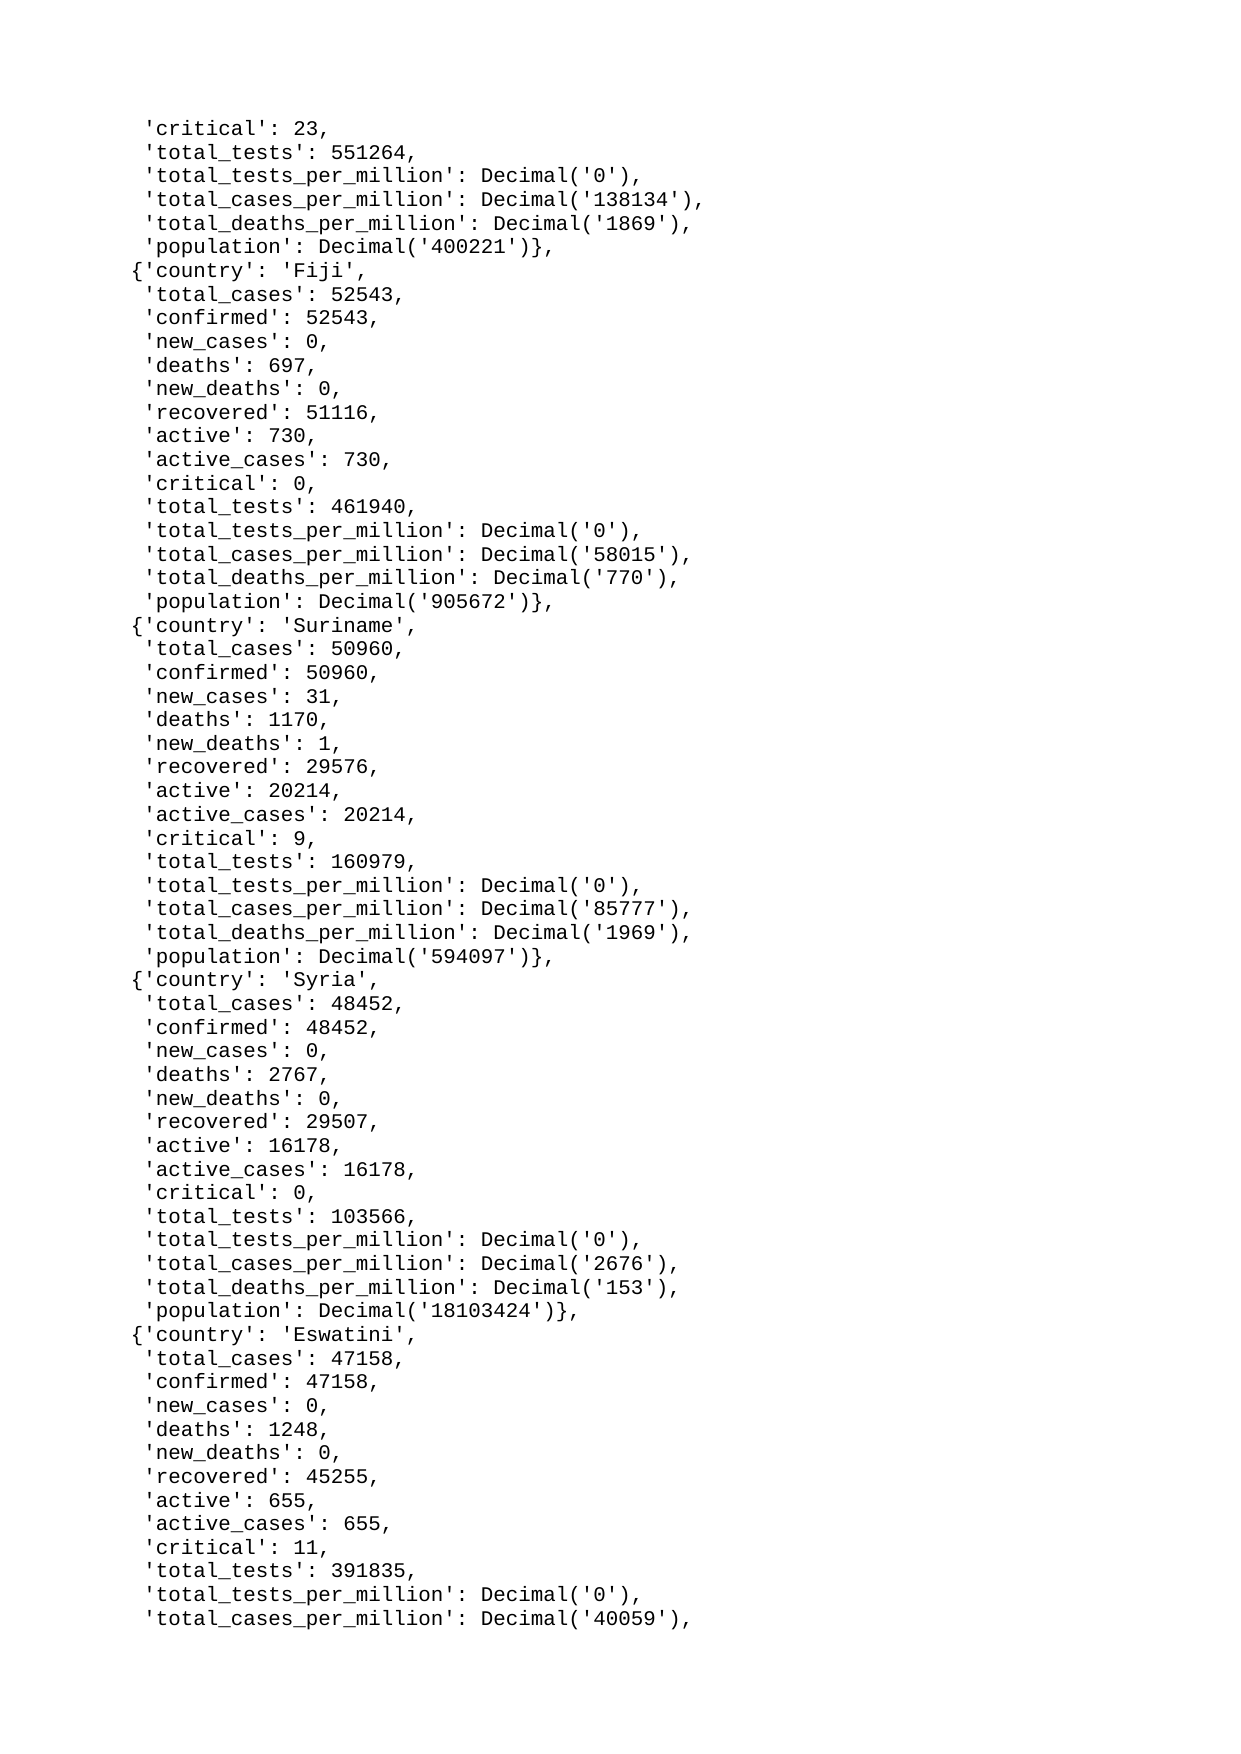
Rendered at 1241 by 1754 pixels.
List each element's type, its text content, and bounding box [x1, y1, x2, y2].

text 'deaths': 1170, [118, 709, 1122, 733]
text 'total_tests_per_million': Decimal('0'), [118, 1584, 1122, 1608]
text 'active_cases': 16178, [118, 1158, 1122, 1182]
text 'total_cases_per_million': Decimal('40059'), [118, 1608, 1122, 1631]
text 'new_cases': 31, [118, 686, 1122, 709]
text 'critical': 0, [118, 473, 1122, 496]
text 'population': Decimal('905672')}, [118, 591, 1122, 615]
text 'active': 730, [118, 426, 1122, 449]
text 'total_tests_per_million': Decimal('0'), [118, 520, 1122, 544]
text 'new_cases': 0, [118, 1395, 1122, 1419]
text 'total_cases': 47158, [118, 1348, 1122, 1371]
text 'total_cases_per_million': Decimal('2676'), [118, 1253, 1122, 1277]
text 'population': Decimal('594097')}, [118, 946, 1122, 969]
text 'critical': 23, [118, 118, 1122, 142]
text 'total_cases': 48452, [118, 993, 1122, 1017]
text 'new_deaths': 0, [118, 1088, 1122, 1111]
text 'recovered': 29576, [118, 757, 1122, 780]
text 'total_deaths_per_million': Decimal('153'), [118, 1277, 1122, 1300]
text 'active': 20214, [118, 780, 1122, 804]
text 'confirmed': 48452, [118, 1017, 1122, 1040]
text 'new_deaths': 0, [118, 1442, 1122, 1466]
text 'total_tests': 103566, [118, 1206, 1122, 1229]
text 'critical': 0, [118, 1182, 1122, 1206]
text 'total_deaths_per_million': Decimal('770'), [118, 567, 1122, 591]
text {'country': 'Eswatini', [118, 1324, 1122, 1348]
text 'confirmed': 52543, [118, 307, 1122, 331]
text 'recovered': 51116, [118, 402, 1122, 426]
text 'total_tests_per_million': Decimal('0'), [118, 165, 1122, 189]
text 'deaths': 697, [118, 354, 1122, 378]
text 'total_cases_per_million': Decimal('138134'), [118, 189, 1122, 213]
text 'total_tests': 391835, [118, 1561, 1122, 1584]
text 'confirmed': 47158, [118, 1371, 1122, 1395]
text {'country': 'Syria', [118, 969, 1122, 993]
text 'total_cases_per_million': Decimal('85777'), [118, 898, 1122, 922]
text 'active': 655, [118, 1489, 1122, 1513]
text 'total_cases_per_million': Decimal('58015'), [118, 544, 1122, 567]
text 'population': Decimal('18103424')}, [118, 1300, 1122, 1324]
text 'new_deaths': 0, [118, 378, 1122, 402]
text 'active_cases': 730, [118, 449, 1122, 473]
text 'total_tests_per_million': Decimal('0'), [118, 1229, 1122, 1253]
text 'new_cases': 0, [118, 1040, 1122, 1064]
text 'total_tests': 461940, [118, 496, 1122, 520]
text 'deaths': 2767, [118, 1064, 1122, 1088]
text {'country': 'Fiji', [118, 260, 1122, 284]
text 'confirmed': 50960, [118, 662, 1122, 686]
text 'recovered': 45255, [118, 1466, 1122, 1489]
text 'total_tests_per_million': Decimal('0'), [118, 875, 1122, 898]
text 'total_deaths_per_million': Decimal('1969'), [118, 922, 1122, 946]
text 'recovered': 29507, [118, 1111, 1122, 1135]
text 'active': 16178, [118, 1135, 1122, 1158]
text 'total_cases': 50960, [118, 638, 1122, 662]
text 'population': Decimal('400221')}, [118, 236, 1122, 260]
text 'total_cases': 52543, [118, 284, 1122, 307]
text 'critical': 11, [118, 1537, 1122, 1561]
text 'deaths': 1248, [118, 1419, 1122, 1442]
text 'total_tests': 160979, [118, 851, 1122, 875]
text 'total_tests': 551264, [118, 142, 1122, 165]
text 'active_cases': 655, [118, 1513, 1122, 1537]
text 'active_cases': 20214, [118, 804, 1122, 827]
text {'country': 'Suriname', [118, 615, 1122, 638]
text 'total_deaths_per_million': Decimal('1869'), [118, 213, 1122, 236]
text 'new_deaths': 1, [118, 733, 1122, 757]
text 'new_cases': 0, [118, 331, 1122, 354]
text 'critical': 9, [118, 827, 1122, 851]
